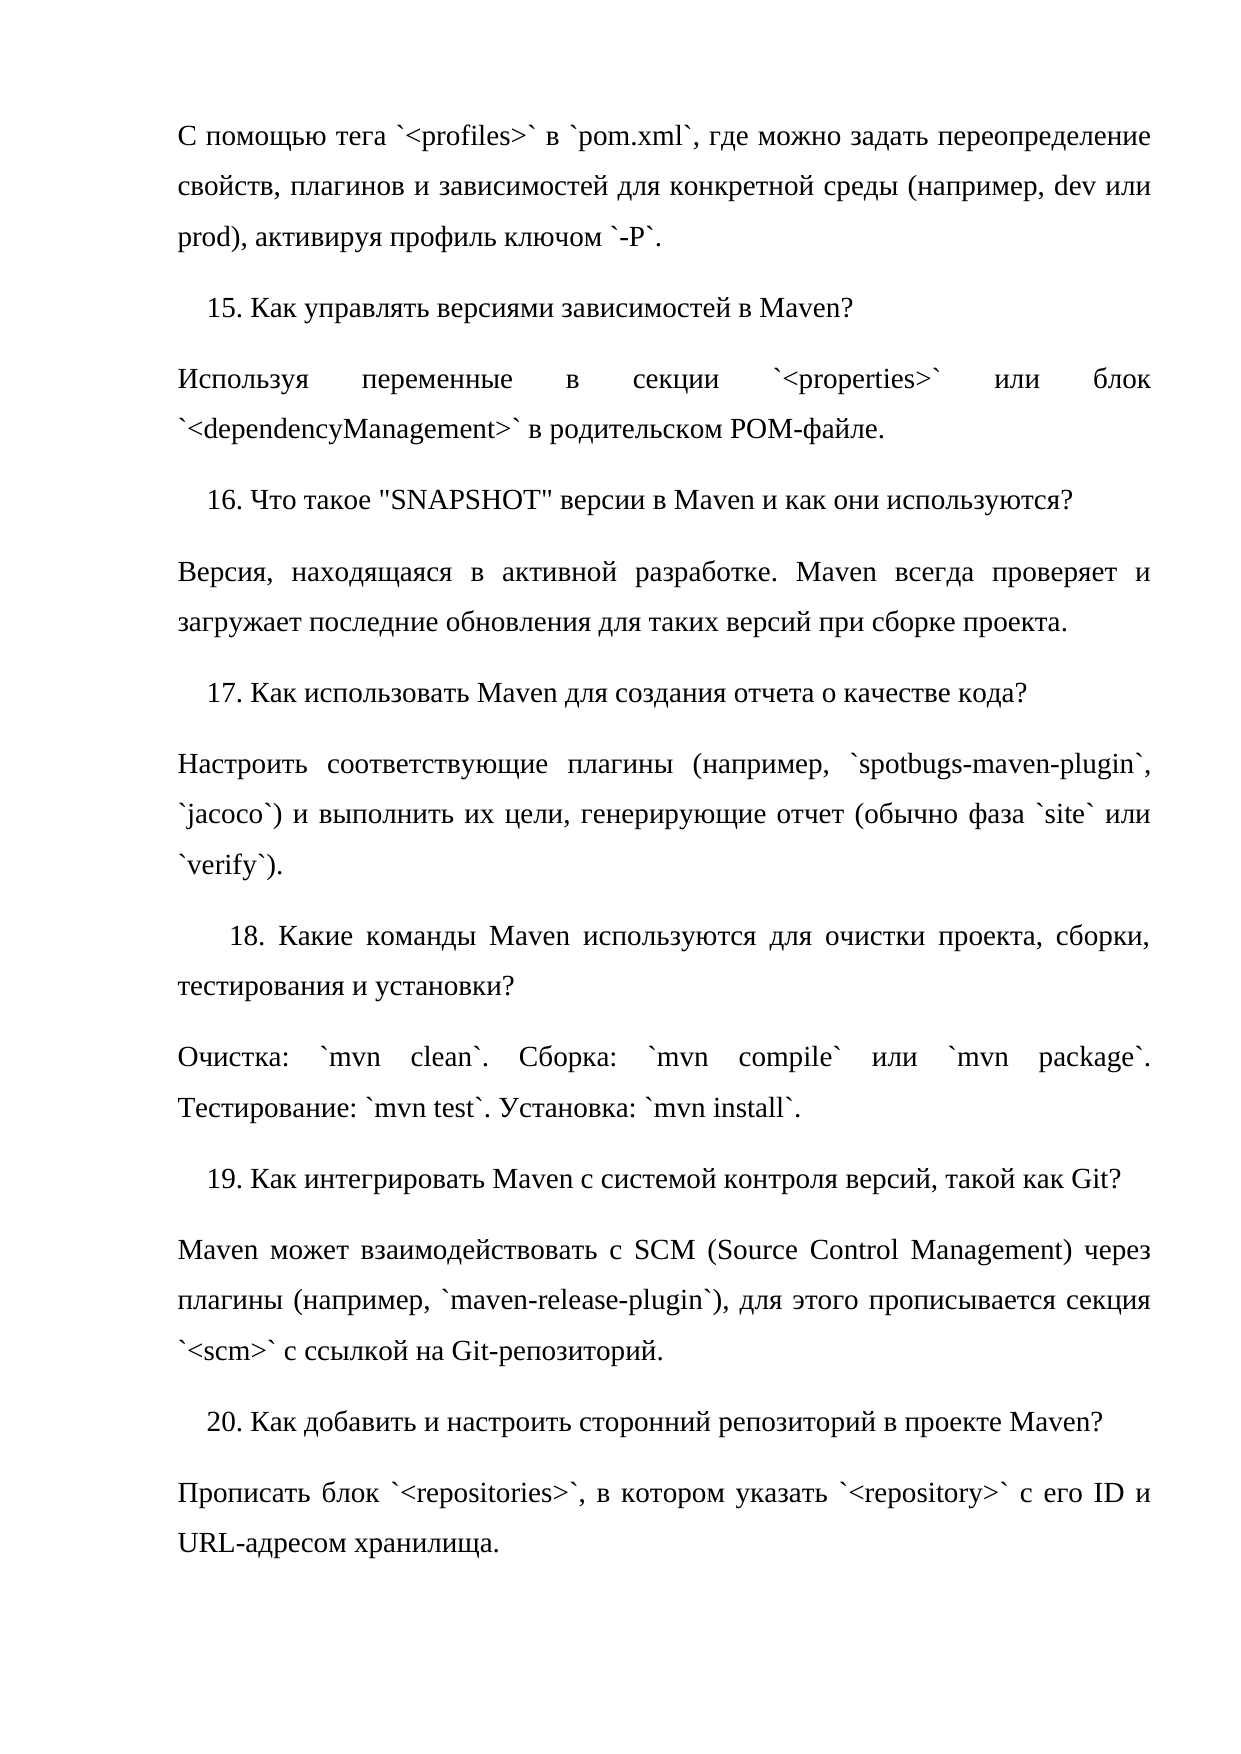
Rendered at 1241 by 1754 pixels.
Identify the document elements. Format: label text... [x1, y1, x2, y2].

text 16. Что такое "SNAPSHOT" версии в Maven и как они используются? [177, 482, 1152, 516]
text 20. Как добавить и настроить сторонний репозиторий в проекте Maven? [177, 1404, 1152, 1437]
text 18. Какие команды Maven используются для очистки проекта, сборки, тестирования и установки? [177, 918, 1152, 1002]
text С помощью тега `<profiles>` в `pom.xml`, где можно задать переопределение свойств, плагинов и зависимостей для конкретной среды (например, dev или prod), активируя профиль ключом `-P`. [177, 118, 1152, 252]
text Используя переменные в секции `<properties>` или блок `<dependencyManagement>` в родительском POM-файле. [177, 361, 1152, 445]
text Прописать блок `<repositories>`, в котором указать `<repository>` с его ID и URL-адресом хранилища. [177, 1475, 1152, 1559]
text 15. Как управлять версиями зависимостей в Maven? [177, 290, 1152, 323]
text Версия, находящаяся в активной разработке. Maven всегда проверяет и загружает последние обновления для таких версий при сборке проекта. [177, 554, 1152, 637]
text Maven может взаимодействовать с SCM (Source Control Management) через плагины (например, `maven-release-plugin`), для этого прописывается секция `<scm>` с ссылкой на Git-репозиторий. [177, 1232, 1152, 1366]
text Настроить соответствующие плагины (например, `spotbugs-maven-plugin`, `jacoco`) и выполнить их цели, генерирующие отчет (обычно фаза `site` или `verify`). [177, 746, 1152, 880]
text 17. Как использовать Maven для создания отчета о качестве кода? [177, 675, 1152, 709]
text 19. Как интегрировать Maven с системой контроля версий, такой как Git? [177, 1161, 1152, 1194]
text Очистка: `mvn clean`. Сборка: `mvn compile` или `mvn package`. Тестирование: `mvn test`. Установка: `mvn install`. [177, 1039, 1152, 1123]
